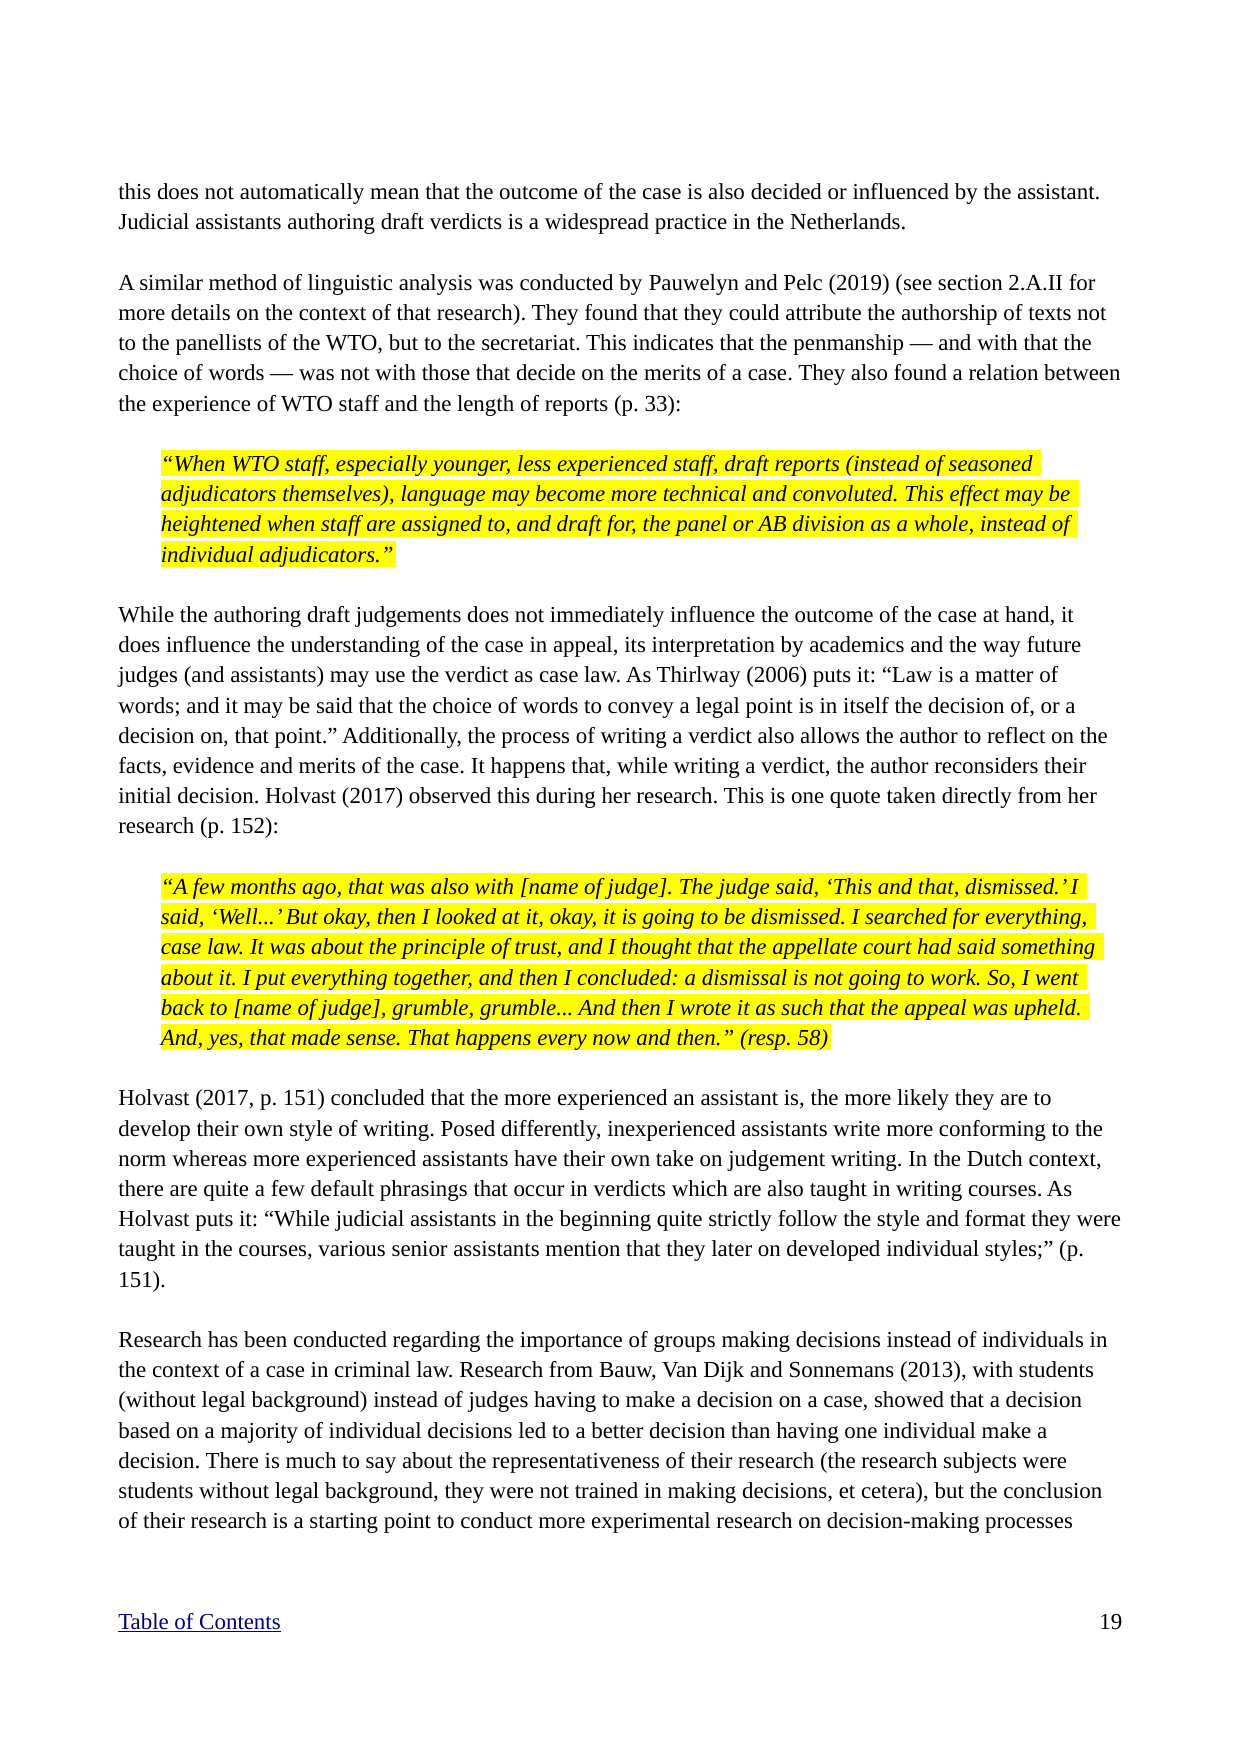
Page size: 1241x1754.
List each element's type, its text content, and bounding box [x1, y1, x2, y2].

text A similar method of linguistic analysis was conducted by Pauwelyn and Pelc (2019) (see section 2.A.II for more details on the context of that research). They found that they could attribute the authorship of texts not to the panellists of the WTO, but to the secretariat. This indicates that the penmanship — and with that the choice of words — was not with those that decide on the merits of a case. They also found a relation between the experience of WTO staff and the length of reports (p. 33): [118, 269, 1122, 416]
text “A few months ago, that was also with [name of judge]. The judge said, ‘This and that, dismissed.’ I said, ‘Well...’ But okay, then I looked at it, okay, it is going to be dismissed. I searched for everything, case law. It was about the principle of trust, and I thought that the appellate court had said something about it. I put everything together, and then I concluded: a dismissal is not going to work. So, I went back to [name of judge], grumble, grumble... And then I wrote it as such that the appeal was upheld. And, yes, that made sense. That happens every now and then.” (resp. 58) [161, 873, 1122, 1050]
text this does not automatically mean that the outcome of the case is also decided or influenced by the assistant. Judicial assistants authoring draft verdicts is a widespread practice in the Netherlands. [118, 178, 1122, 235]
text Research has been conducted regarding the importance of groups making decisions instead of individuals in the context of a case in criminal law. Research from Bauw, Van Dijk and Sonnemans (2013), with students (without legal background) instead of judges having to make a decision on a case, showed that a decision based on a majority of individual decisions led to a better decision than having one individual make a decision. There is much to say about the representativeness of their research (the research subjects were students without legal background, they were not trained in making decisions, et cetera), but the conclusion of their research is a starting point to conduct more experimental research on decision-making processes [118, 1326, 1122, 1534]
text While the authoring draft judgements does not immediately influence the outcome of the case at hand, it does influence the understanding of the case in appeal, its interpretation by academics and the way future judges (and assistants) may use the verdict as case law. As Thirlway (2006) puts it: “Law is a matter of words; and it may be said that the choice of words to convey a legal point is in itself the decision of, or a decision on, that point.” Additionally, the process of writing a verdict also allows the author to reflect on the facts, evidence and merits of the case. It happens that, while writing a verdict, the author reconsiders their initial decision. Holvast (2017) observed this during her research. This is one quote taken directly from her research (p. 152): [118, 601, 1122, 839]
text “When WTO staff, especially younger, less experienced staff, draft reports (instead of seasoned adjudicators themselves), language may become more technical and convoluted. This effect may be heightened when staff are assigned to, and draft for, the panel or AB division as a whole, instead of individual adjudicators.” [161, 450, 1122, 567]
text Holvast (2017, p. 151) concluded that the more experienced an assistant is, the more likely they are to develop their own style of writing. Posed differently, inexperienced assistants write more conforming to the norm whereas more experienced assistants have their own take on judgement writing. In the Dutch context, there are quite a few default phrasings that occur in verdicts which are also taught in writing courses. As Holvast puts it: “While judicial assistants in the beginning quite strictly follow the style and format they were taught in the courses, various senior assistants mention that they later on developed individual styles;” (p. 151). [118, 1084, 1122, 1292]
